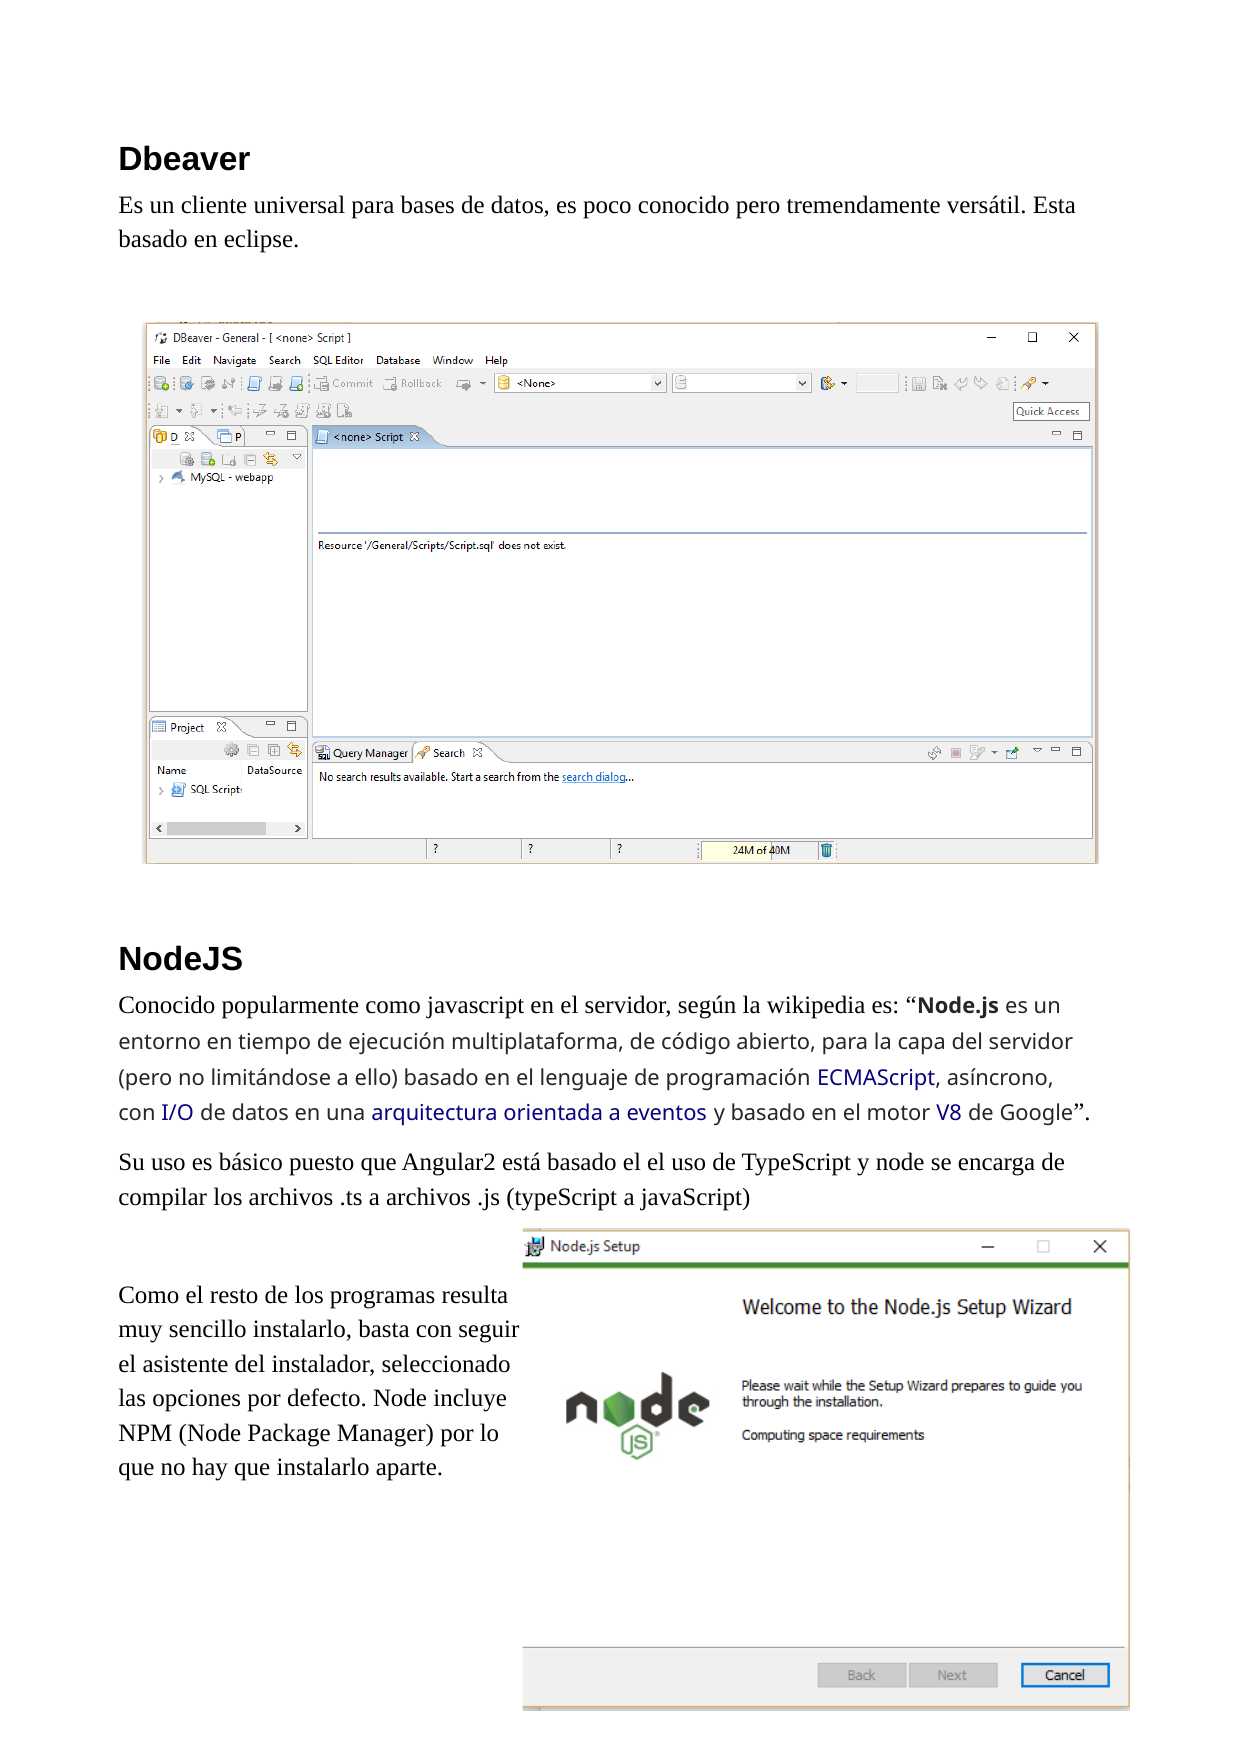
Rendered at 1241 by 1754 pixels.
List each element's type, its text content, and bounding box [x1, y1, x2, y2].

subtitle Dbeaver [118, 139, 1122, 178]
subtitle NodeJS [118, 939, 1122, 977]
text Como el resto de los programas resulta muy sencillo instalarlo, basta con seguir el asistente del instalador, seleccionado las opciones por defecto. Node incluye NPM (Node Package Manager) por lo que no hay que instalarlo aparte. [118, 1280, 522, 1481]
picture [141, 322, 1099, 864]
text Su uso es básico puesto que Angular2 está basado el el uso de TypeScript y node se encarga de compilar los archivos .ts a archivos .js (typeScript a javaScript) [118, 1147, 1122, 1211]
text Conocido popularmente como javascript en el servidor, según la wikipedia es: “Node.js es un entorno en tiempo de ejecución multiplataforma, de código abierto, para la capa del servidor (pero no limitándose a ello) basado en el lenguaje de programación ECMAScript, asíncrono, con I/O de datos en una arquitectura orientada a eventos y basado en el motor V8 de Google”. [118, 990, 1122, 1127]
text Es un cliente universal para bases de datos, es poco conocido pero tremendamente versátil. Esta basado en eclipse. [118, 190, 1122, 253]
picture [522, 1228, 1131, 1711]
